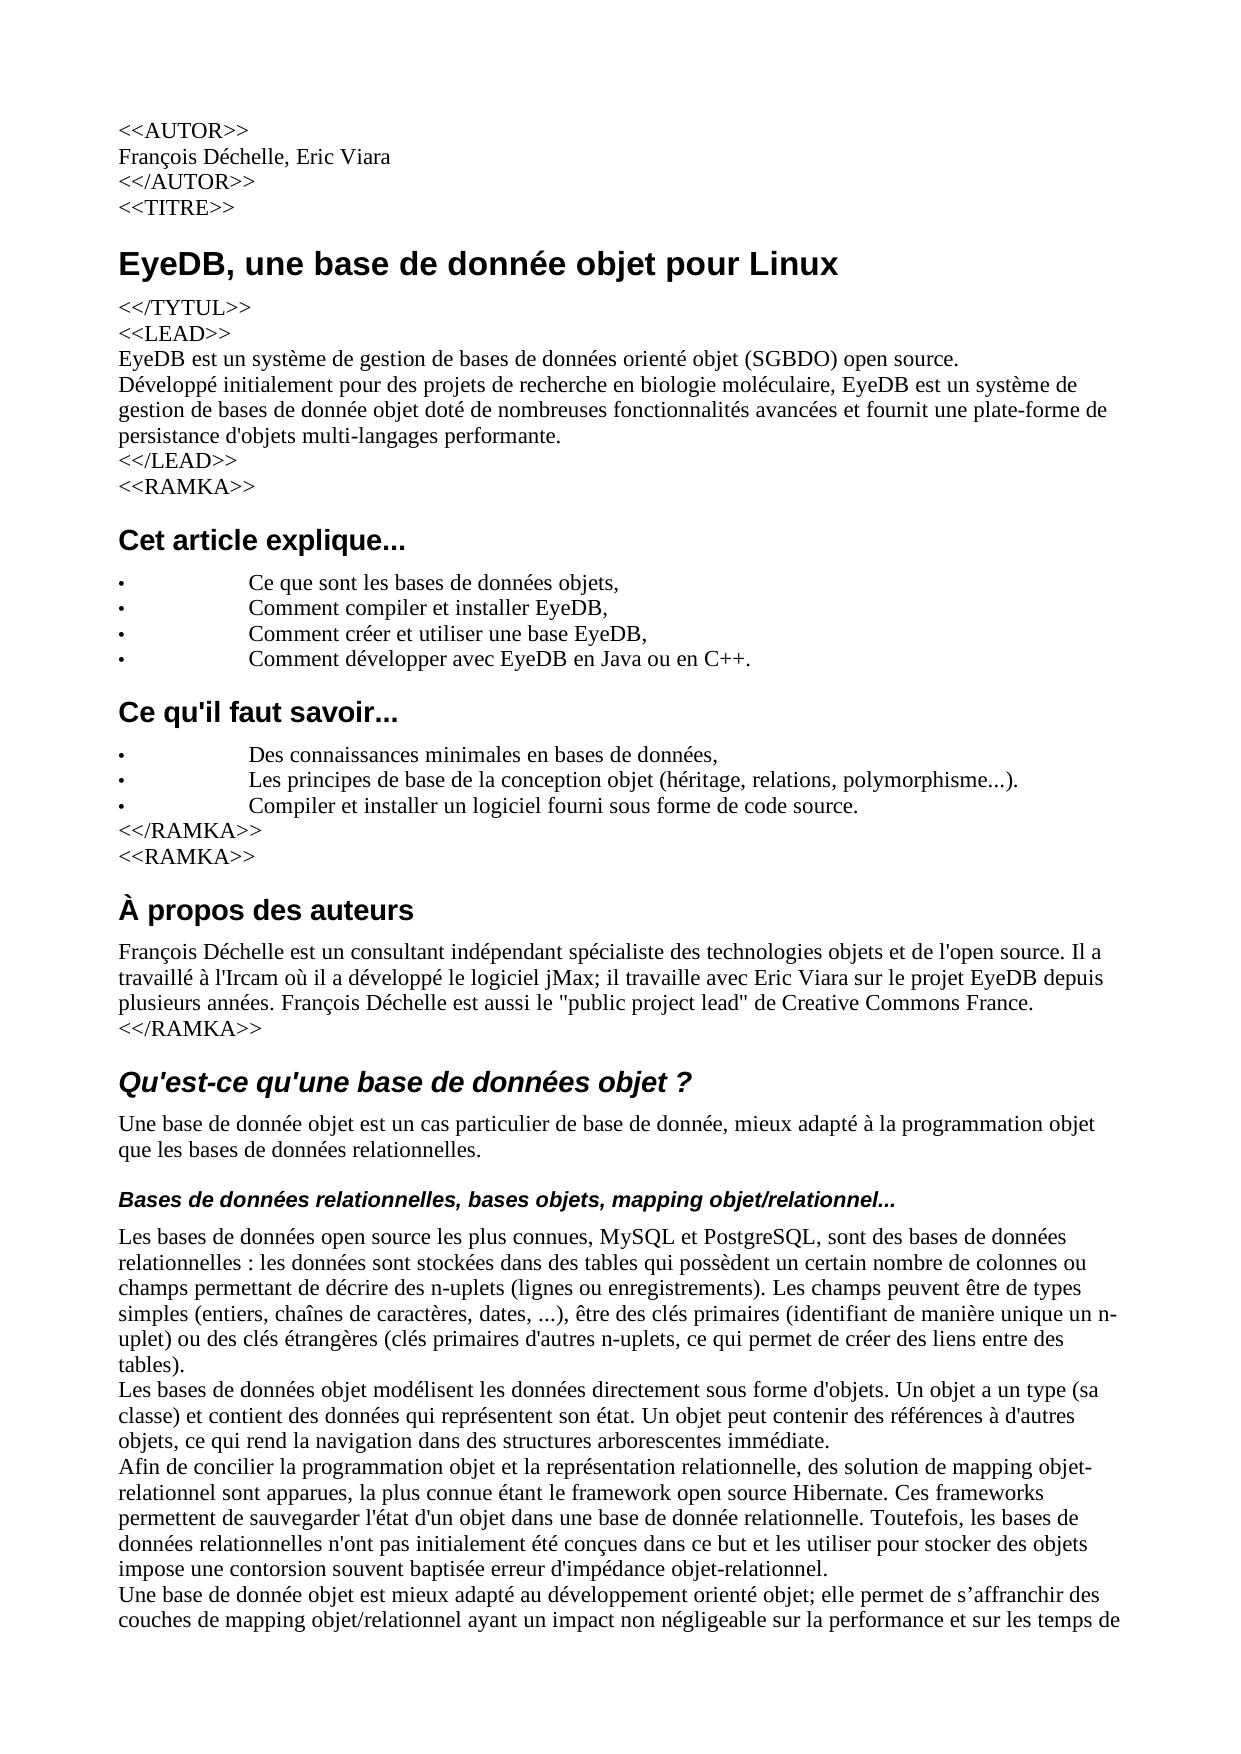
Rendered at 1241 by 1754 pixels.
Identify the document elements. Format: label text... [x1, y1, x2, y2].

list Comment développer avec EyeDB en Java ou en C++. [118, 646, 1122, 671]
list Les principes de base de la conception objet (héritage, relations, polymorphisme...). [118, 767, 1122, 792]
subtitle EyeDB, une base de donnée objet pour Linux [118, 245, 1122, 283]
subtitle À propos des auteurs [118, 894, 1122, 927]
text François Déchelle est un consultant indépendant spécialiste des technologies objets et de l'open source. Il a travaillé à l'Ircam où il a développé le logiciel jMax; il travaille avec Eric Viara sur le projet EyeDB depuis plusieurs années. François Déchelle est aussi le "public project lead" de Creative Commons France. [118, 939, 1122, 1016]
text Les bases de données objet modélisent les données directement sous forme d'objets. Un objet a un type (sa classe) et contient des données qui représentent son état. Un objet peut contenir des références à d'autres objets, ce qui rend la navigation dans des structures arborescentes immédiate. [118, 1377, 1122, 1454]
text François Déchelle, Eric Viara [118, 144, 1122, 169]
text <</TYTUL>> [118, 295, 1122, 321]
text <</AUTOR>> [118, 169, 1122, 195]
text <</RAMKA>> [118, 818, 1122, 843]
text <</LEAD>> [118, 448, 1122, 474]
list Comment compiler et installer EyeDB, [118, 595, 1122, 620]
list Des connaissances minimales en bases de données, [118, 741, 1122, 767]
text Développé initialement pour des projets de recherche en biologie moléculaire, EyeDB est un système de gestion de bases de donnée objet doté de nombreuses fonctionnalités avancées et fournit une plate-forme de persistance d'objets multi-langages performante. [118, 372, 1122, 448]
text <<LEAD>> [118, 321, 1122, 346]
text EyeDB est un système de gestion de bases de données orienté objet (SGBDO) open source. [118, 346, 1122, 372]
text <<TITRE>> [118, 195, 1122, 220]
subtitle Bases de données relationnelles, bases objets, mapping objet/relationnel... [118, 1187, 1122, 1212]
list Ce que sont les bases de données objets, [118, 569, 1122, 595]
subtitle Cet article explique... [118, 524, 1122, 557]
text <</RAMKA>> [118, 1016, 1122, 1041]
text <<AUTOR>> [118, 118, 1122, 144]
text Une base de donnée objet est un cas particulier de base de donnée, mieux adapté à la programmation objet que les bases de données relationnelles. [118, 1111, 1122, 1162]
text Une base de donnée objet est mieux adapté au développement orienté objet; elle permet de s’affranchir des couches de mapping objet/relationnel ayant un impact non négligeable sur la performance et sur les temps de [118, 1581, 1122, 1632]
subtitle Qu'est-ce qu'une base de données objet ? [118, 1066, 1122, 1099]
text Afin de concilier la programmation objet et la représentation relationnelle, des solution de mapping objet-relationnel sont apparues, la plus connue étant le framework open source Hibernate. Ces frameworks permettent de sauvegarder l'état d'un objet dans une base de donnée relationnelle. Toutefois, les bases de données relationnelles n'ont pas initialement été conçues dans ce but et les utiliser pour stocker des objets impose une contorsion souvent baptisée erreur d'impédance objet-relationnel. [118, 1454, 1122, 1581]
text <<RAMKA>> [118, 843, 1122, 869]
subtitle Ce qu'il faut savoir... [118, 696, 1122, 729]
list Compiler et installer un logiciel fourni sous forme de code source. [118, 792, 1122, 818]
text <<RAMKA>> [118, 474, 1122, 499]
list Comment créer et utiliser une base EyeDB, [118, 620, 1122, 646]
text Les bases de données open source les plus connues, MySQL et PostgreSQL, sont des bases de données relationnelles : les données sont stockées dans des tables qui possèdent un certain nombre de colonnes ou champs permettant de décrire des n-uplets (lignes ou enregistrements). Les champs peuvent être de types simples (entiers, chaînes de caractères, dates, ...), être des clés primaires (identifiant de manière unique un n-uplet) ou des clés étrangères (clés primaires d'autres n-uplets, ce qui permet de créer des liens entre des tables). [118, 1224, 1122, 1377]
